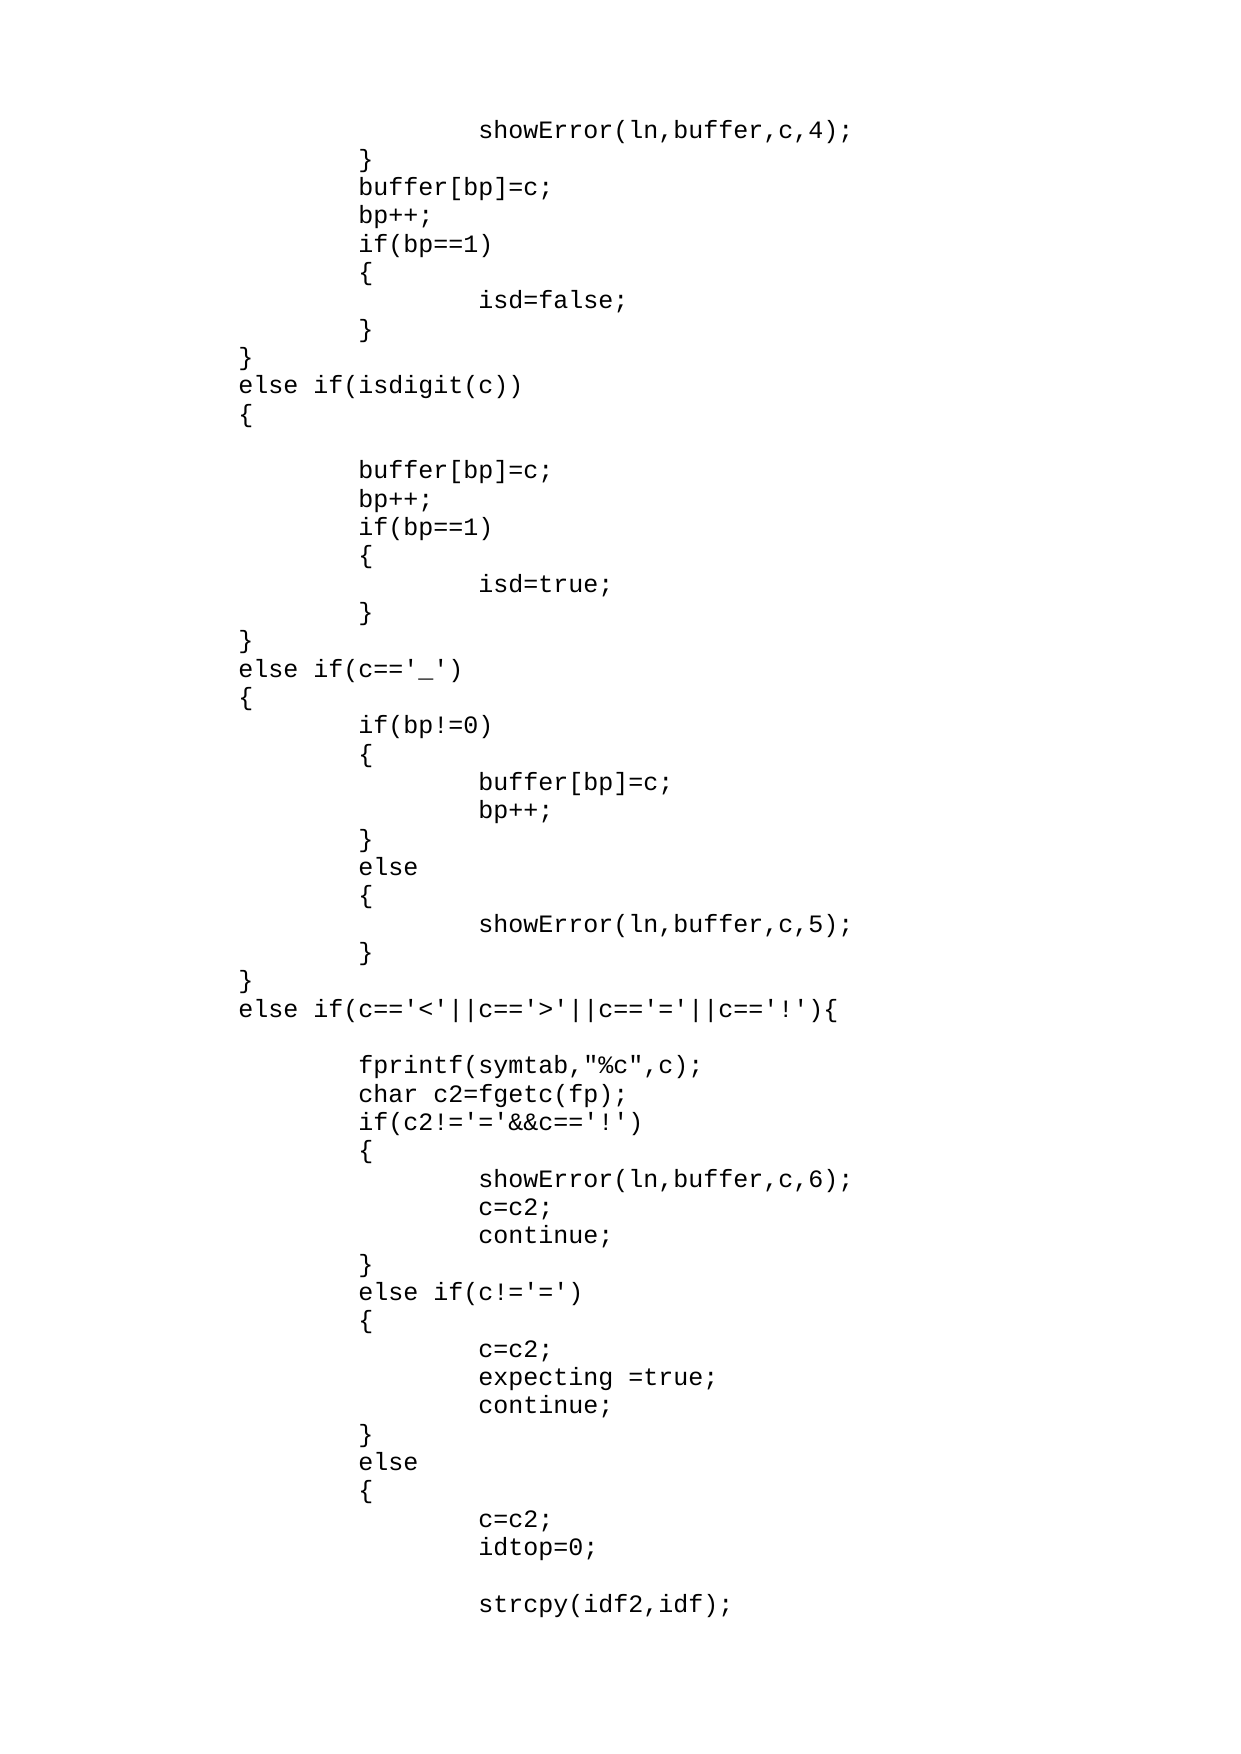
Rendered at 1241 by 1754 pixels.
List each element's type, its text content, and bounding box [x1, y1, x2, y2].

text } [118, 1421, 1122, 1450]
text c=c2; [118, 1195, 1122, 1223]
text else if(c=='_') [118, 656, 1122, 685]
text } [118, 600, 1122, 628]
text if(c2!='='&&c=='!') [118, 1110, 1122, 1138]
text else [118, 1450, 1122, 1478]
text buffer[bp]=c; [118, 770, 1122, 798]
text idtop=0; [118, 1535, 1122, 1563]
text else [118, 855, 1122, 883]
text { [118, 401, 1122, 430]
text bp++; [118, 486, 1122, 515]
text } [118, 345, 1122, 373]
text { [118, 741, 1122, 770]
text buffer[bp]=c; [118, 175, 1122, 203]
text else if(isdigit(c)) [118, 373, 1122, 401]
text if(bp==1) [118, 515, 1122, 543]
text { [118, 260, 1122, 288]
text showError(ln,buffer,c,4); [118, 118, 1122, 146]
text } [118, 316, 1122, 345]
text isd=false; [118, 288, 1122, 316]
text } [118, 628, 1122, 656]
text } [118, 1251, 1122, 1280]
text c=c2; [118, 1336, 1122, 1365]
text bp++; [118, 798, 1122, 826]
text char c2=fgetc(fp); [118, 1081, 1122, 1110]
text showError(ln,buffer,c,5); [118, 911, 1122, 940]
text if(bp==1) [118, 231, 1122, 260]
text } [118, 968, 1122, 996]
text } [118, 940, 1122, 968]
text buffer[bp]=c; [118, 458, 1122, 486]
text showError(ln,buffer,c,6); [118, 1166, 1122, 1195]
text isd=true; [118, 571, 1122, 600]
text { [118, 1478, 1122, 1506]
text bp++; [118, 203, 1122, 231]
text { [118, 1308, 1122, 1336]
text { [118, 1138, 1122, 1166]
text fprintf(symtab,"%c",c); [118, 1053, 1122, 1081]
text expecting =true; [118, 1365, 1122, 1393]
text } [118, 826, 1122, 855]
text } [118, 146, 1122, 175]
text continue; [118, 1393, 1122, 1421]
text { [118, 883, 1122, 911]
text else if(c=='<'||c=='>'||c=='='||c=='!'){ [118, 996, 1122, 1025]
text strcpy(idf2,idf); [118, 1591, 1122, 1620]
text if(bp!=0) [118, 713, 1122, 741]
text { [118, 685, 1122, 713]
text else if(c!='=') [118, 1280, 1122, 1308]
text { [118, 543, 1122, 571]
text c=c2; [118, 1506, 1122, 1535]
text continue; [118, 1223, 1122, 1251]
